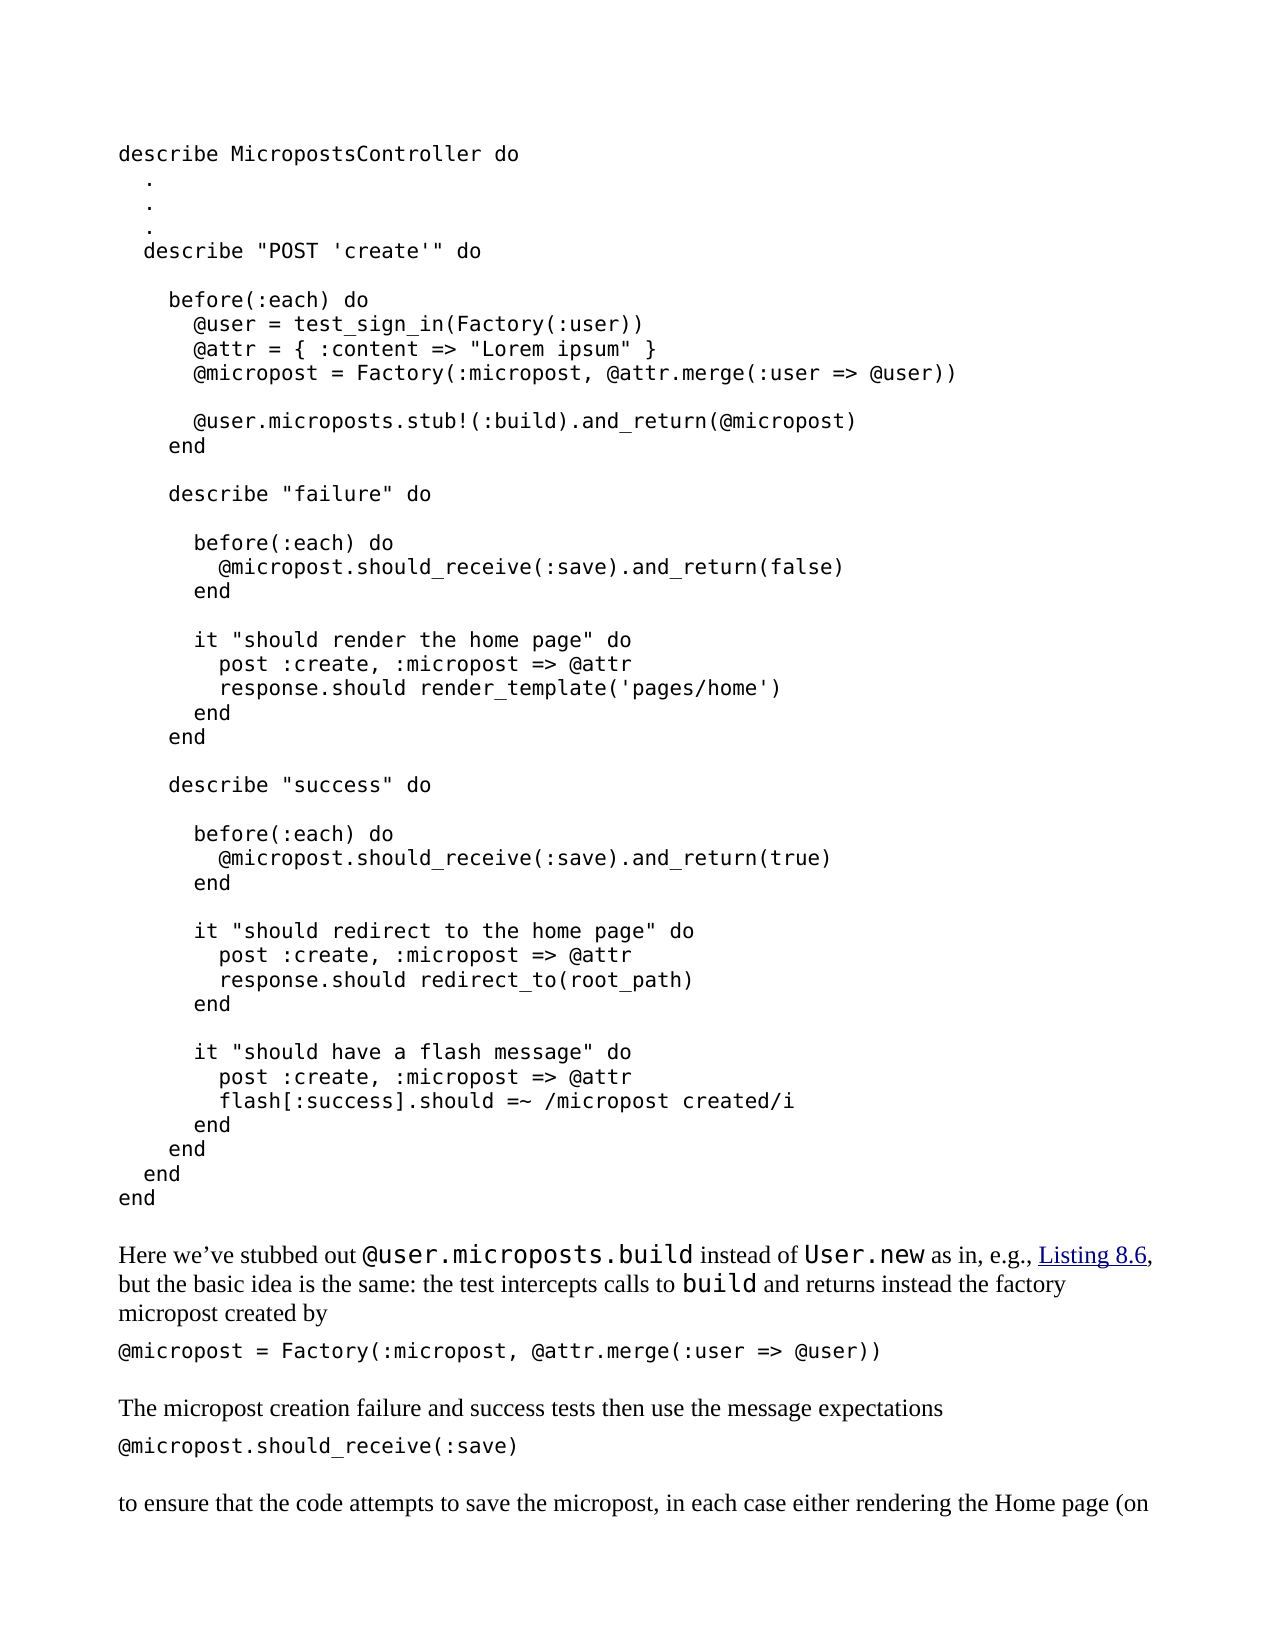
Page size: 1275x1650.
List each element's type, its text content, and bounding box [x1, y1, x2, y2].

text post :create, :micropost => @attr [118, 1065, 1157, 1089]
text it "should have a flash message" do [118, 1040, 1157, 1065]
text . [118, 167, 1157, 191]
text end [118, 701, 1157, 725]
text it "should render the home page" do [118, 628, 1157, 652]
text end [118, 1137, 1157, 1162]
text @user = test_sign_in(Factory(:user)) [118, 312, 1157, 337]
text end [118, 579, 1157, 603]
text The micropost creation failure and success tests then use the message expectations [118, 1393, 1157, 1422]
text to ensure that the code attempts to save the micropost, in each case either rendering the Home page (on [118, 1488, 1157, 1517]
text end [118, 434, 1157, 458]
text describe "failure" do [118, 482, 1157, 506]
text @micropost.should_receive(:save).and_return(false) [118, 555, 1157, 579]
text response.should redirect_to(root_path) [118, 968, 1157, 992]
text end [118, 725, 1157, 749]
text before(:each) do [118, 288, 1157, 312]
text @user.microposts.stub!(:build).and_return(@micropost) [118, 409, 1157, 434]
text end [118, 1113, 1157, 1137]
text describe "POST 'create'" do [118, 239, 1157, 264]
text flash[:success].should =~ /micropost created/i [118, 1089, 1157, 1113]
text end [118, 1162, 1157, 1186]
text Here we’ve stubbed out @user.microposts.build instead of User.new as in, e.g., Listing 8.6, but the basic idea is the same: the test intercepts calls to build and returns instead the factory micropost created by [118, 1240, 1157, 1327]
text @micropost.should_receive(:save).and_return(true) [118, 846, 1157, 871]
text . [118, 191, 1157, 215]
text @micropost.should_receive(:save) [118, 1434, 1157, 1459]
text end [118, 1186, 1157, 1210]
text post :create, :micropost => @attr [118, 943, 1157, 968]
text describe "success" do [118, 773, 1157, 798]
text post :create, :micropost => @attr [118, 652, 1157, 676]
text @micropost = Factory(:micropost, @attr.merge(:user => @user)) [118, 361, 1157, 385]
text end [118, 992, 1157, 1016]
text before(:each) do [118, 531, 1157, 555]
text end [118, 871, 1157, 895]
text response.should render_template('pages/home') [118, 676, 1157, 701]
text @attr = { :content => "Lorem ipsum" } [118, 337, 1157, 361]
text it "should redirect to the home page" do [118, 919, 1157, 943]
text @micropost = Factory(:micropost, @attr.merge(:user => @user)) [118, 1339, 1157, 1364]
text before(:each) do [118, 822, 1157, 846]
text . [118, 215, 1157, 239]
text describe MicropostsController do [118, 142, 1157, 167]
